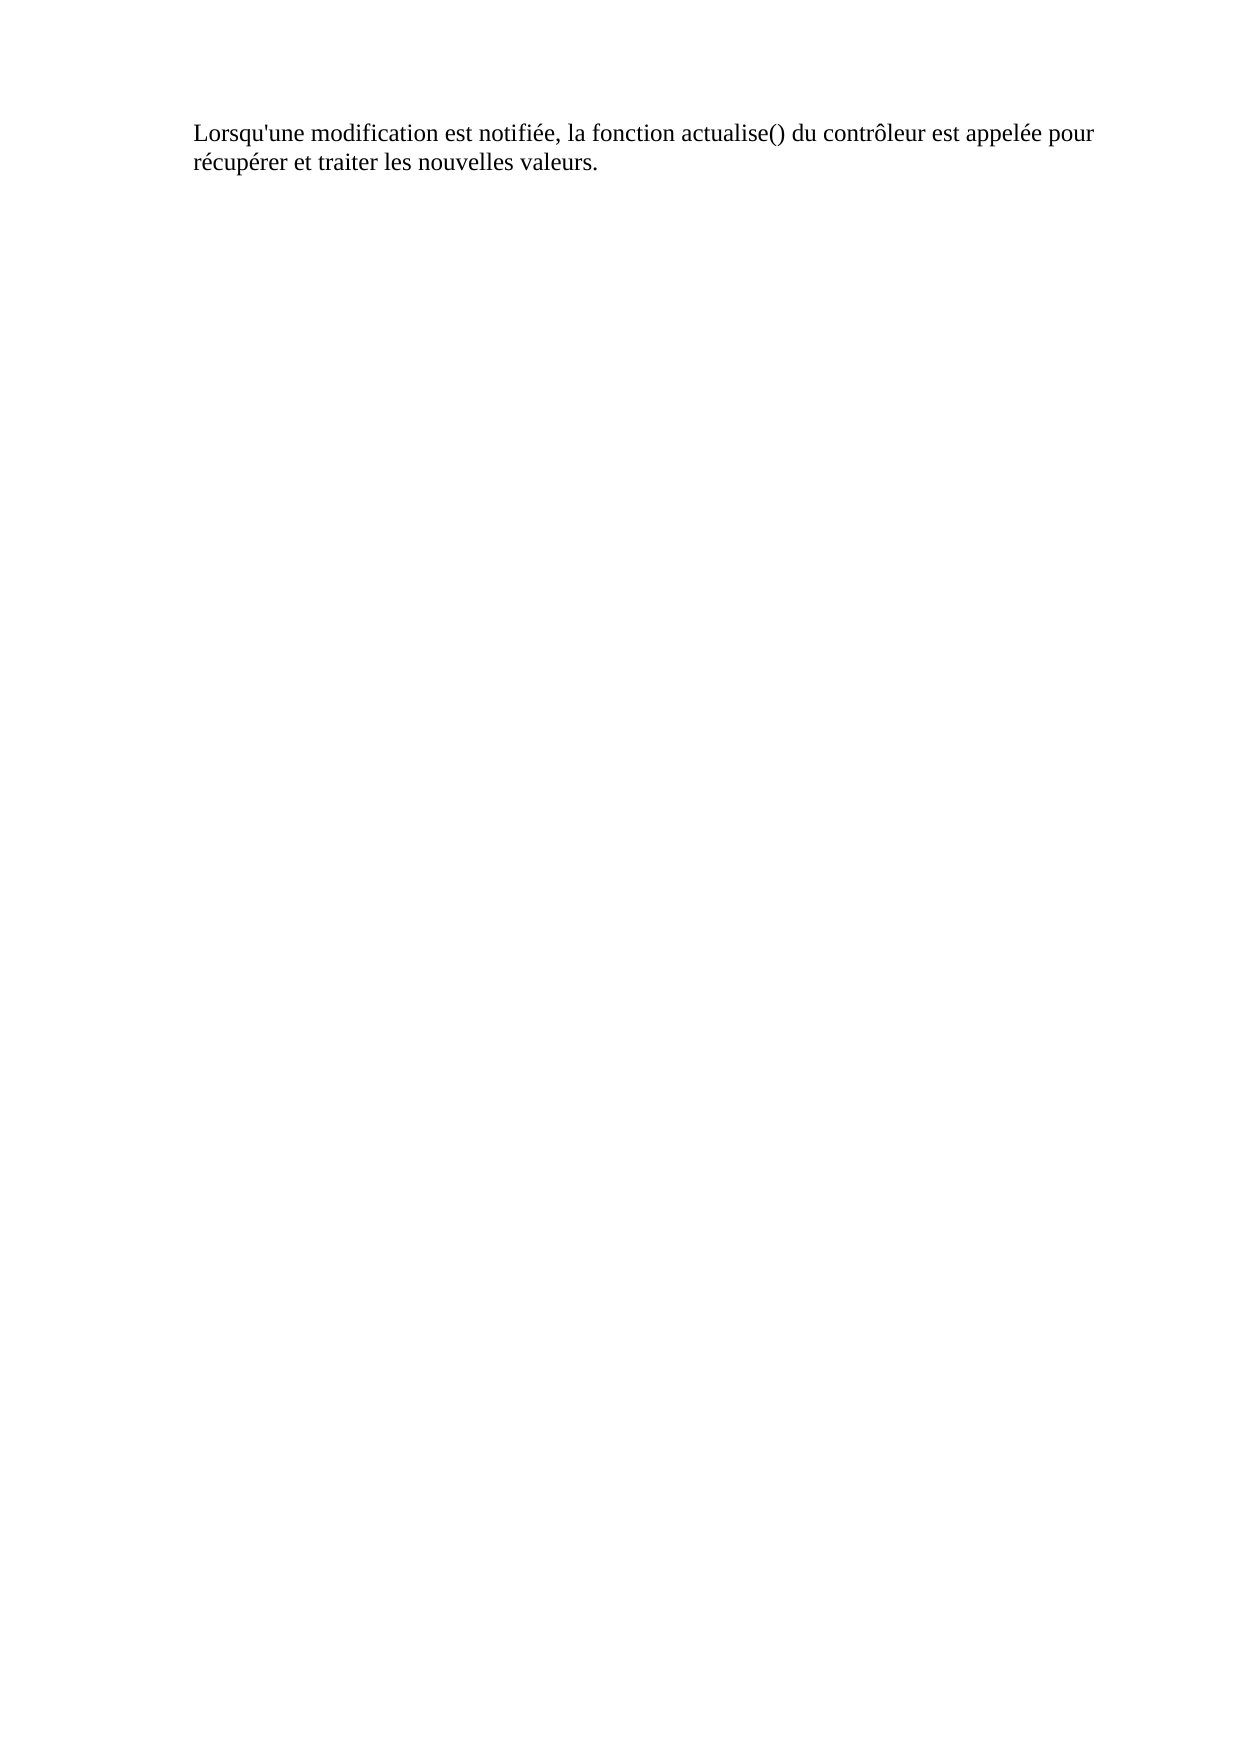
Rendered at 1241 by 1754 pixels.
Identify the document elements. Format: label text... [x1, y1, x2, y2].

list Lorsqu'une modification est notifiée, la fonction actualise() du contrôleur est appelée pour récupérer et traiter les nouvelles valeurs. [156, 118, 1122, 176]
